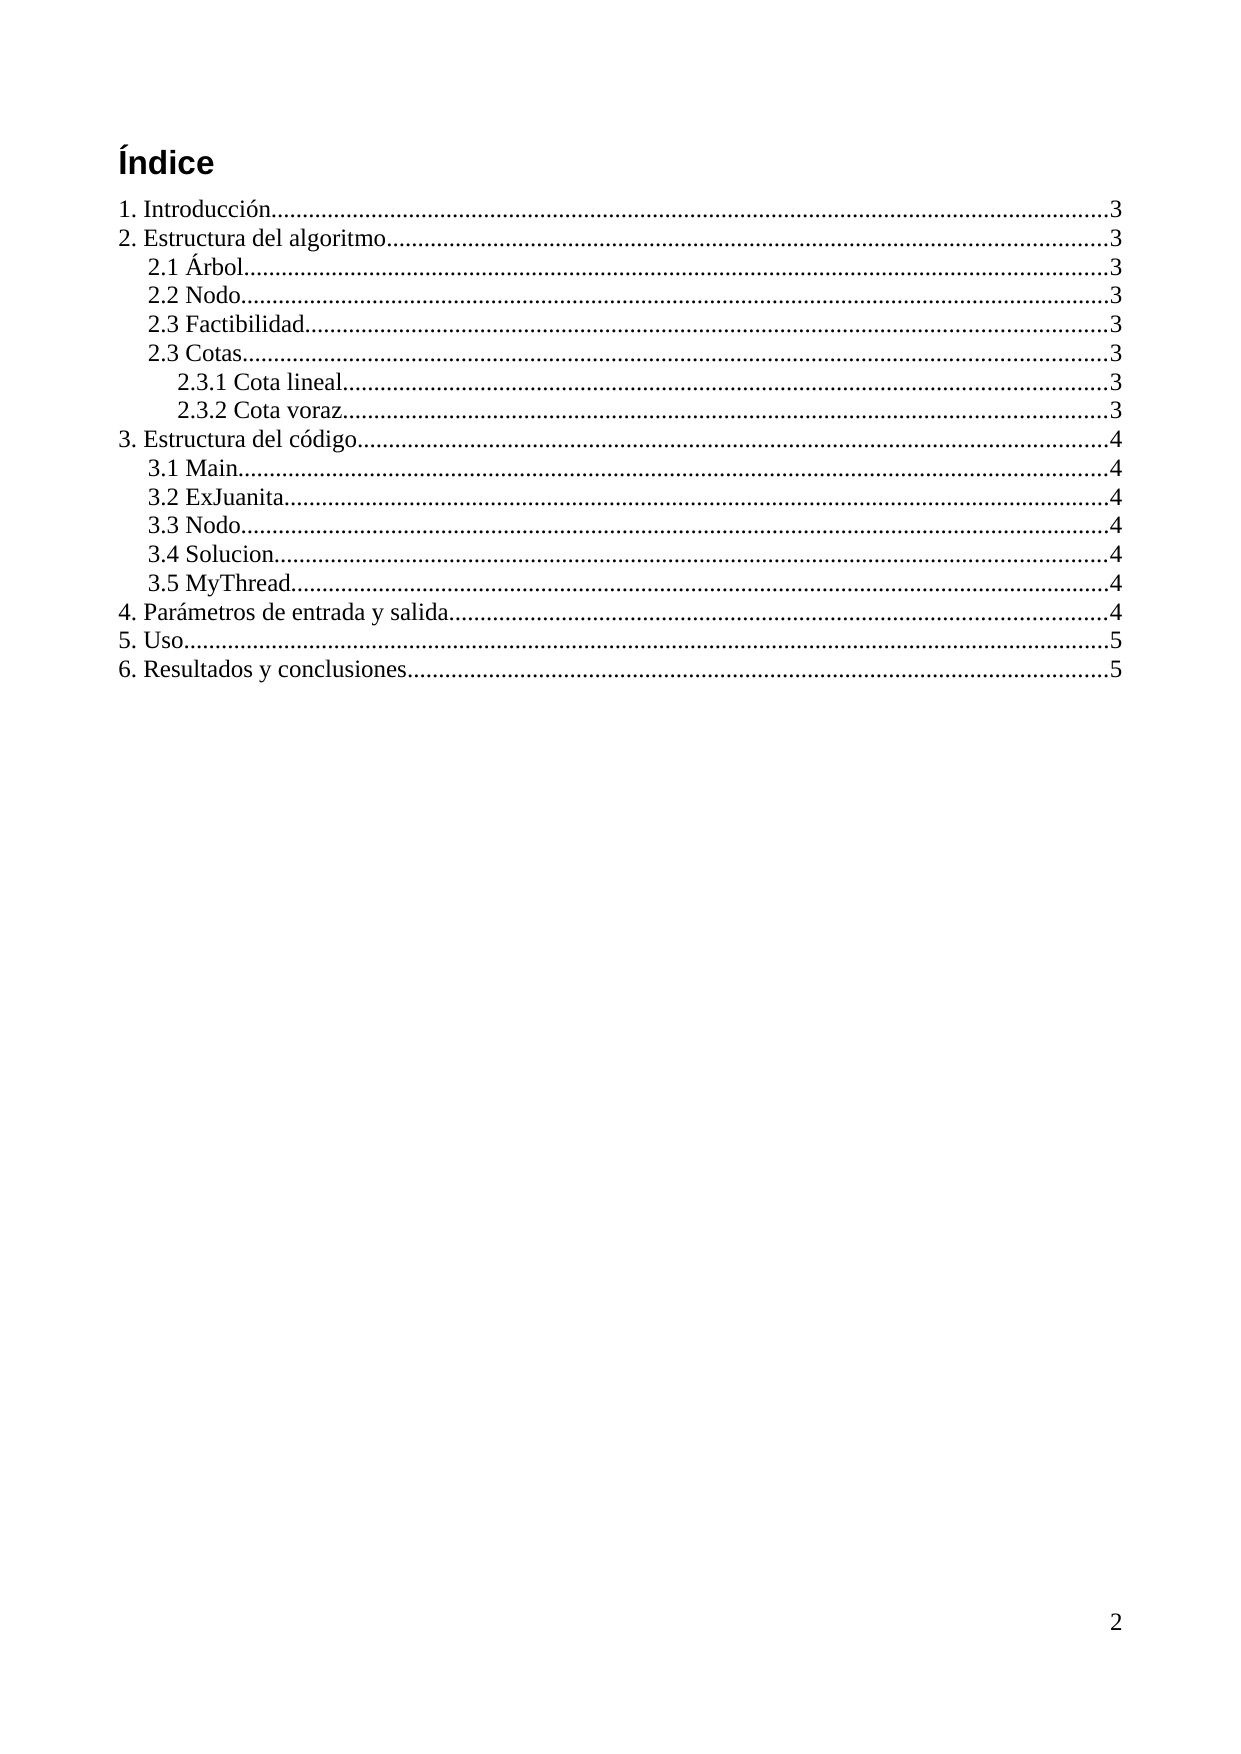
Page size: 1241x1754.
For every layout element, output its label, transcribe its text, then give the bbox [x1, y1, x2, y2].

text 3.1 Main 4 [148, 453, 1122, 482]
subtitle Índice [118, 143, 1122, 182]
text 3.4 Solucion 4 [148, 539, 1122, 568]
text 3.2 ExJuanita 4 [148, 482, 1122, 510]
text 3. Estructura del código 4 [118, 424, 1122, 453]
text 5. Uso 5 [118, 625, 1122, 654]
text 2.3.1 Cota lineal 3 [177, 367, 1122, 395]
text 2.3 Factibilidad 3 [148, 309, 1122, 338]
text 4. Parámetros de entrada y salida 4 [118, 597, 1122, 625]
text 6. Resultados y conclusiones 5 [118, 654, 1122, 683]
text 2. Estructura del algoritmo 3 [118, 223, 1122, 252]
text 2.3.2 Cota voraz 3 [177, 395, 1122, 424]
text 3.5 MyThread 4 [148, 568, 1122, 597]
text 2.1 Árbol 3 [148, 252, 1122, 280]
text 3.3 Nodo 4 [148, 510, 1122, 539]
text 1. Introducción 3 [118, 194, 1122, 223]
text 2.2 Nodo 3 [148, 280, 1122, 309]
text 2.3 Cotas 3 [148, 338, 1122, 367]
